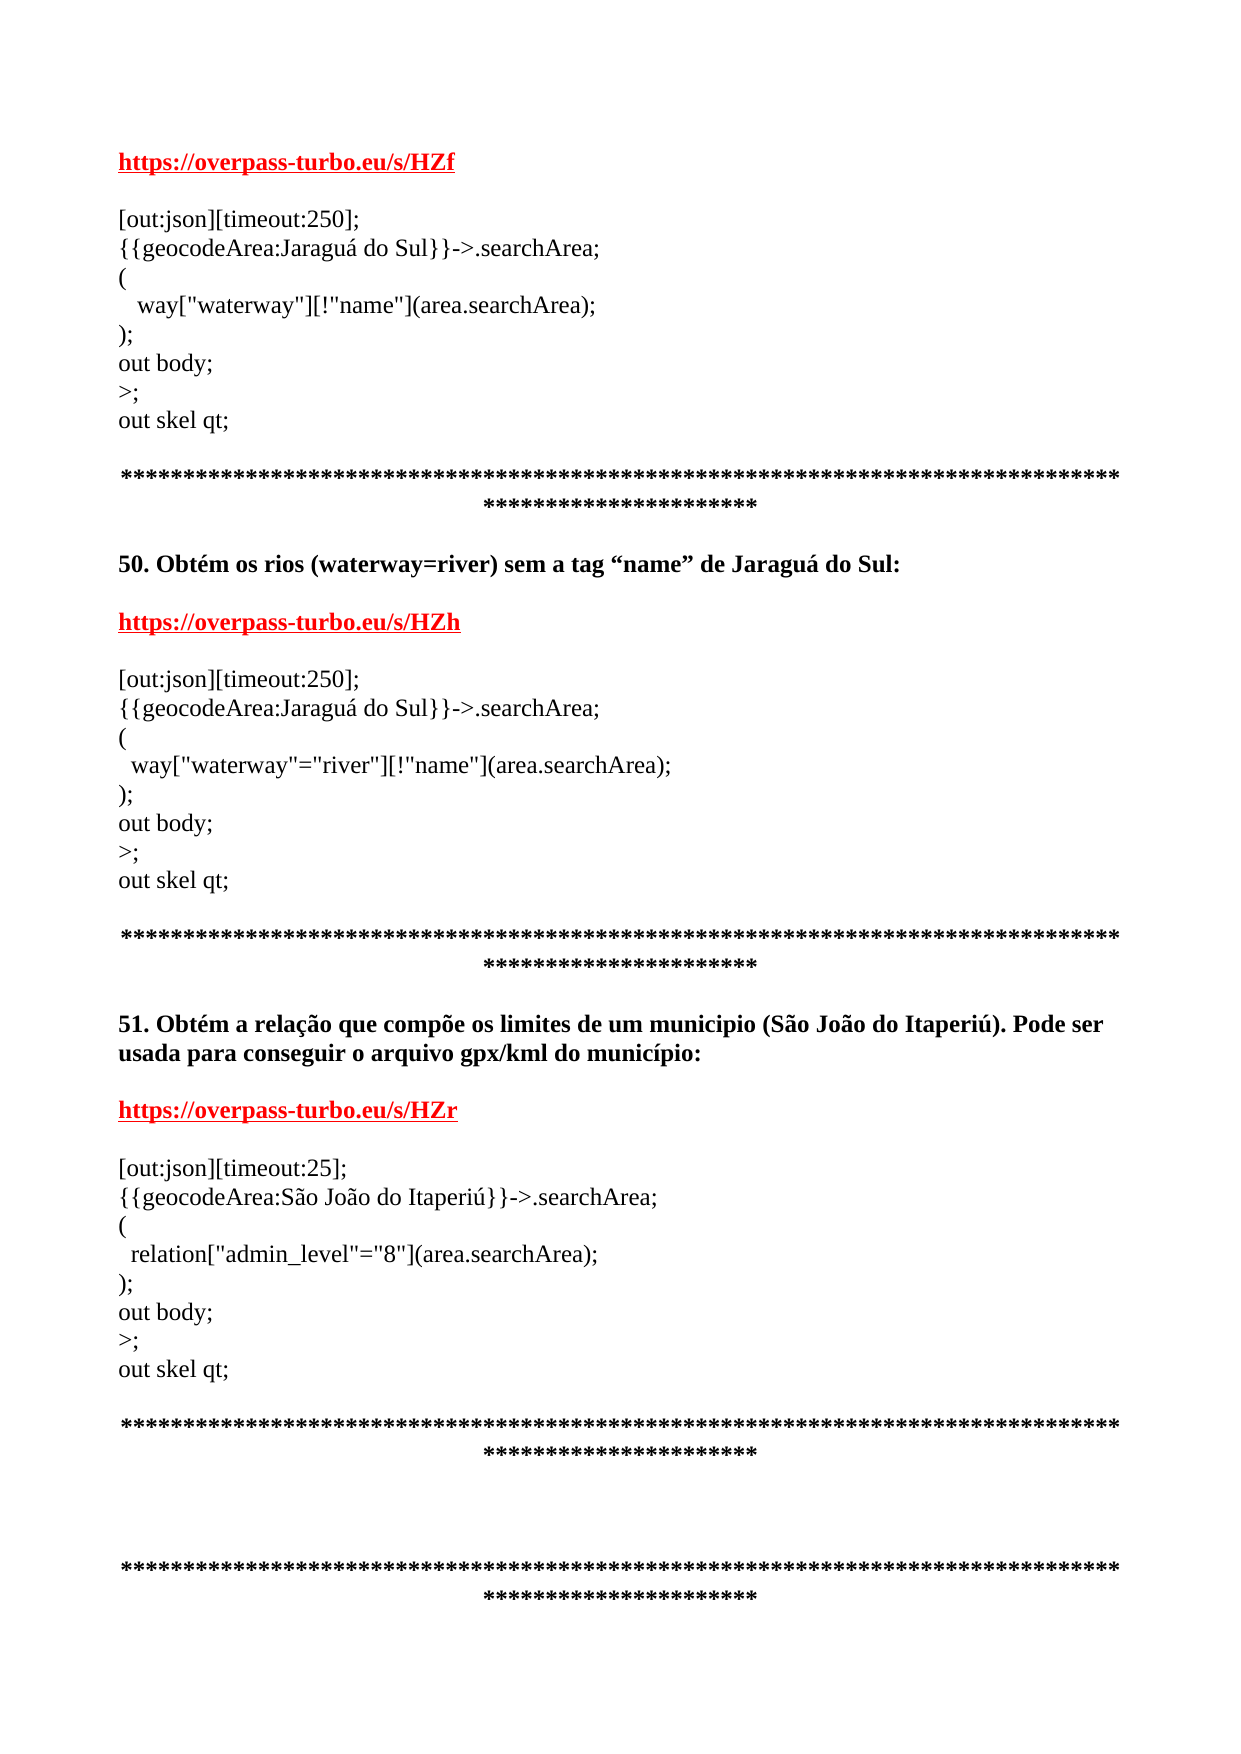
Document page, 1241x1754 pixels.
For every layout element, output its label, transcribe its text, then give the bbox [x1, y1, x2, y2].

text https://overpass-turbo.eu/s/HZh [118, 607, 1122, 636]
text [out:json][timeout:250]; [118, 664, 1122, 693]
text way["waterway"][!"name"](area.searchArea); [118, 291, 1122, 319]
text out skel qt; [118, 406, 1122, 434]
text >; [118, 1326, 1122, 1354]
text ****************************************************************************************************** [118, 1412, 1122, 1469]
text relation["admin_level"="8"](area.searchArea); [118, 1239, 1122, 1268]
text >; [118, 837, 1122, 866]
text ); [118, 319, 1122, 348]
text out skel qt; [118, 1354, 1122, 1383]
text ****************************************************************************************************** [118, 463, 1122, 521]
text ( [118, 722, 1122, 751]
text out body; [118, 808, 1122, 837]
text https://overpass-turbo.eu/s/HZr [118, 1096, 1122, 1124]
text ); [118, 1268, 1122, 1297]
text {{geocodeArea:São João do Itaperiú}}->.searchArea; [118, 1182, 1122, 1211]
text out body; [118, 348, 1122, 377]
text [out:json][timeout:250]; [118, 204, 1122, 233]
text 50. Obtém os rios (waterway=river) sem a tag “name” de Jaraguá do Sul: [118, 549, 1122, 578]
text out body; [118, 1297, 1122, 1326]
text 51. Obtém a relação que compõe os limites de um municipio (São João do Itaperiú). Pode ser usada para conseguir o arquivo gpx/kml do município: [118, 1009, 1122, 1067]
text ( [118, 1211, 1122, 1239]
text [out:json][timeout:25]; [118, 1153, 1122, 1182]
text way["waterway"="river"][!"name"](area.searchArea); [118, 751, 1122, 779]
text >; [118, 377, 1122, 406]
text ****************************************************************************************************** [118, 923, 1122, 981]
text ( [118, 262, 1122, 291]
text {{geocodeArea:Jaraguá do Sul}}->.searchArea; [118, 233, 1122, 262]
text ****************************************************************************************************** [118, 1556, 1122, 1613]
text https://overpass-turbo.eu/s/HZf [118, 147, 1122, 176]
text out skel qt; [118, 866, 1122, 894]
text {{geocodeArea:Jaraguá do Sul}}->.searchArea; [118, 693, 1122, 722]
text ); [118, 779, 1122, 808]
